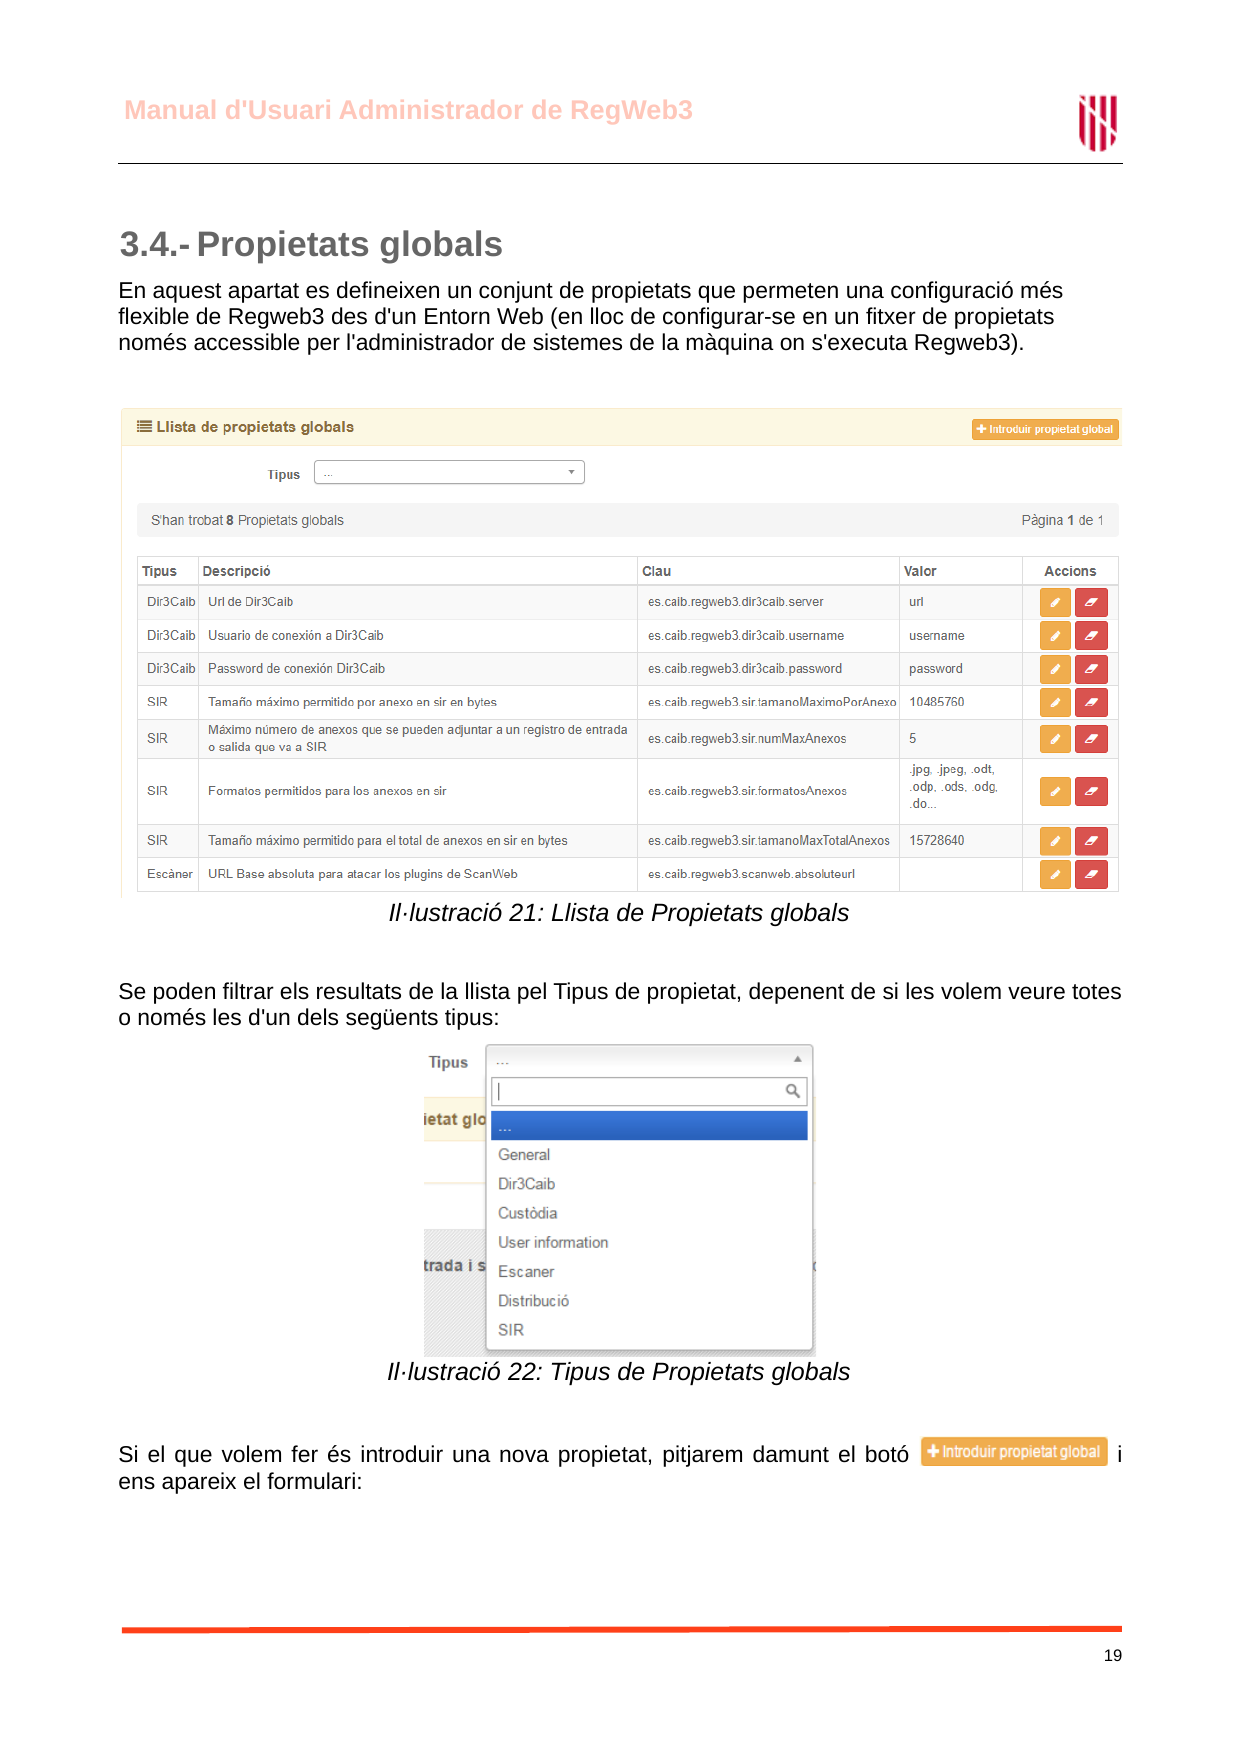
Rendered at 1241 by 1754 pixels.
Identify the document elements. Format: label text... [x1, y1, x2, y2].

text Si el que volem fer és introduir una nova propietat, pitjarem damunt el botó i ens apareix el formulari: [118, 1437, 1122, 1494]
subtitle Propietats globals [119, 223, 1122, 264]
text Il·lustració 22: Tipus de Propietats globals [118, 1056, 1122, 1385]
text En aquest apartat es defineixen un conjunt de propietats que permeten una configuració més flexible de Regweb3 des d'un Entorn Web (en lloc de configurar-se en un fitxer de propietats només accessible per l'administrador de sistemes de la màquina on s'executa Regweb3). [118, 277, 1122, 356]
text Se poden filtrar els resultats de la llista pel Tipus de propietat, depenent de si les volem veure totes o només les d'un dels següents tipus: [118, 978, 1122, 1031]
picture [118, 407, 1123, 898]
picture [1075, 92, 1118, 156]
text Il·lustració 21: Llista de Propietats globals [118, 898, 1122, 926]
